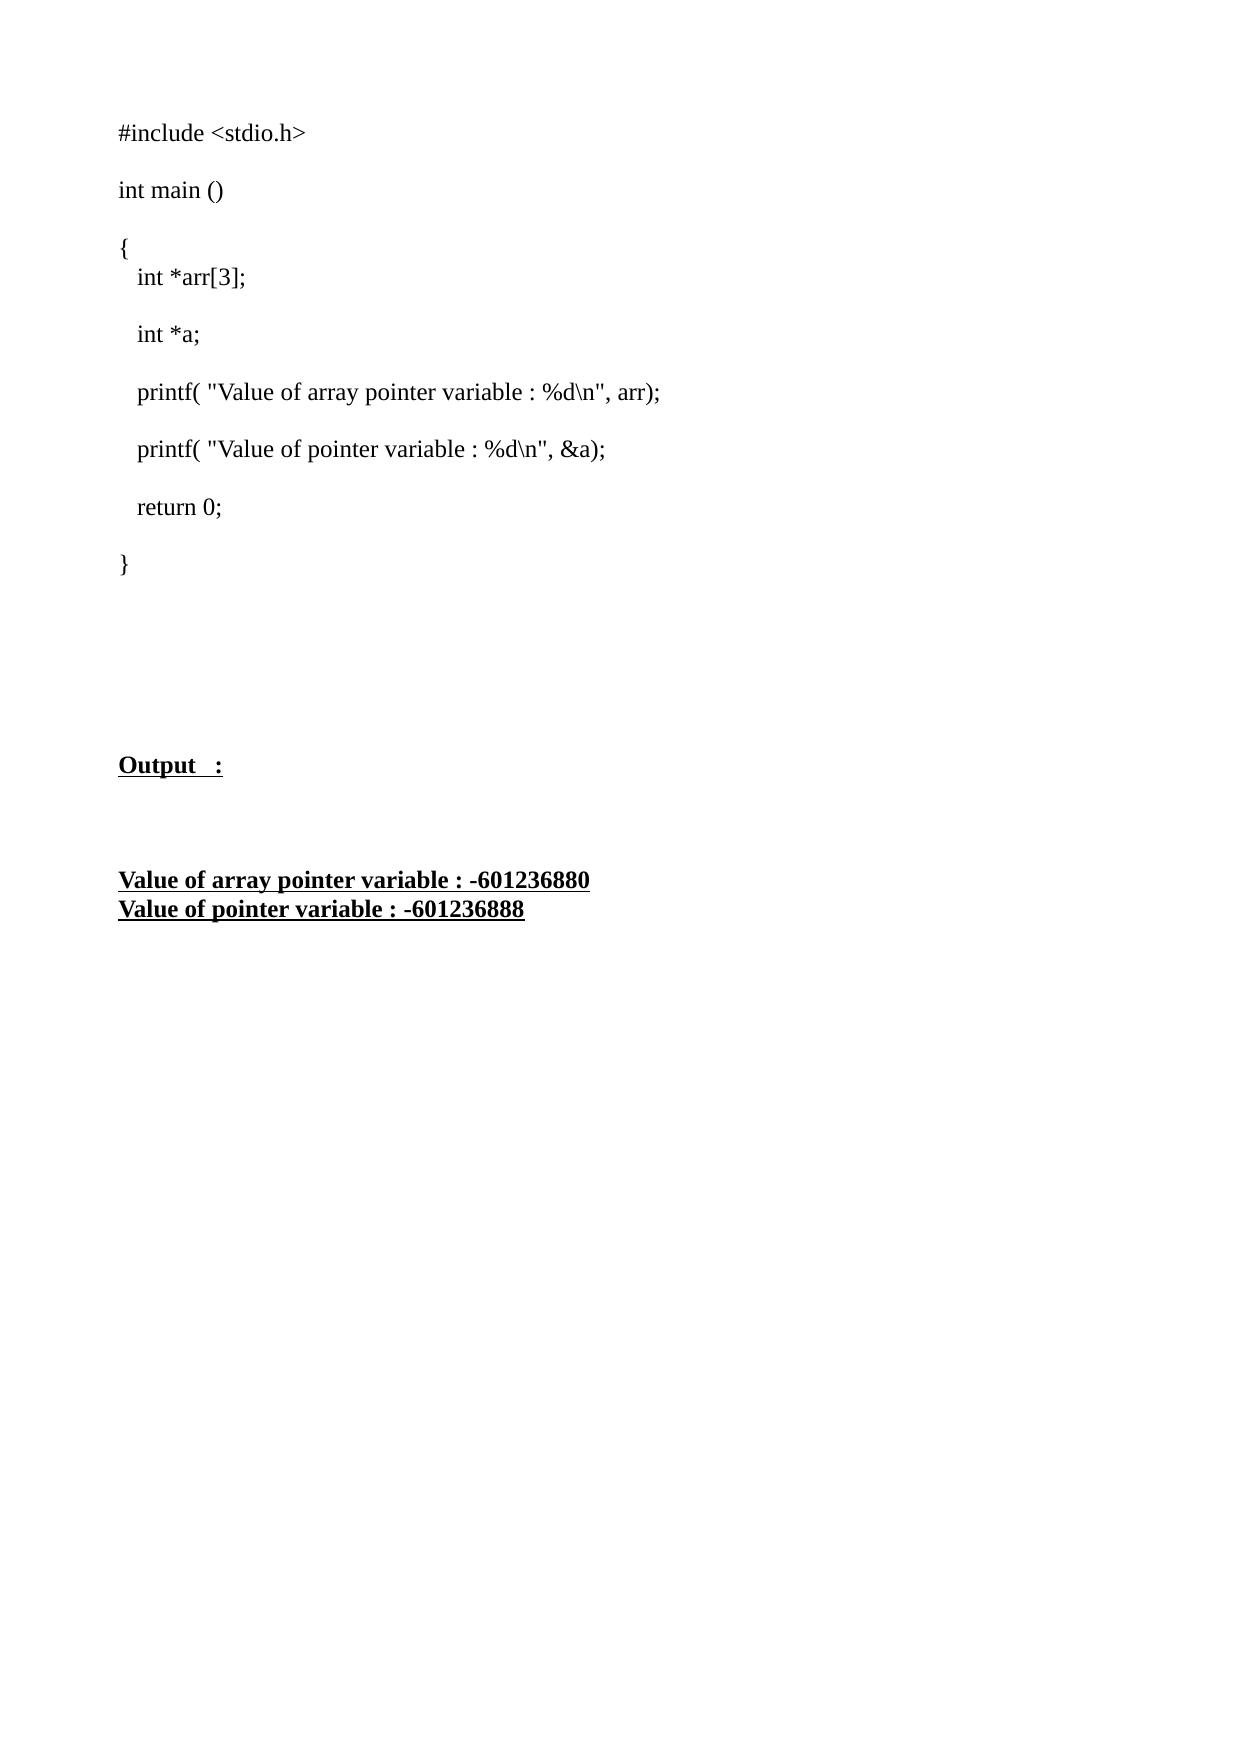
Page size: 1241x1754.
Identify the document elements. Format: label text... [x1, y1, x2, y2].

text printf( "Value of array pointer variable : %d\n", arr); [118, 377, 1122, 406]
text int *a; [118, 319, 1122, 348]
text int main () [118, 176, 1122, 204]
text Value of array pointer variable : -601236880 [118, 866, 1122, 894]
text int *arr[3]; [118, 262, 1122, 291]
text return 0; [118, 492, 1122, 521]
text } [118, 549, 1122, 578]
text #include <stdio.h> [118, 118, 1122, 147]
text Value of pointer variable : -601236888 [118, 894, 1122, 923]
text printf( "Value of pointer variable : %d\n", &a); [118, 434, 1122, 463]
text Output : [118, 751, 1122, 779]
text { [118, 233, 1122, 262]
